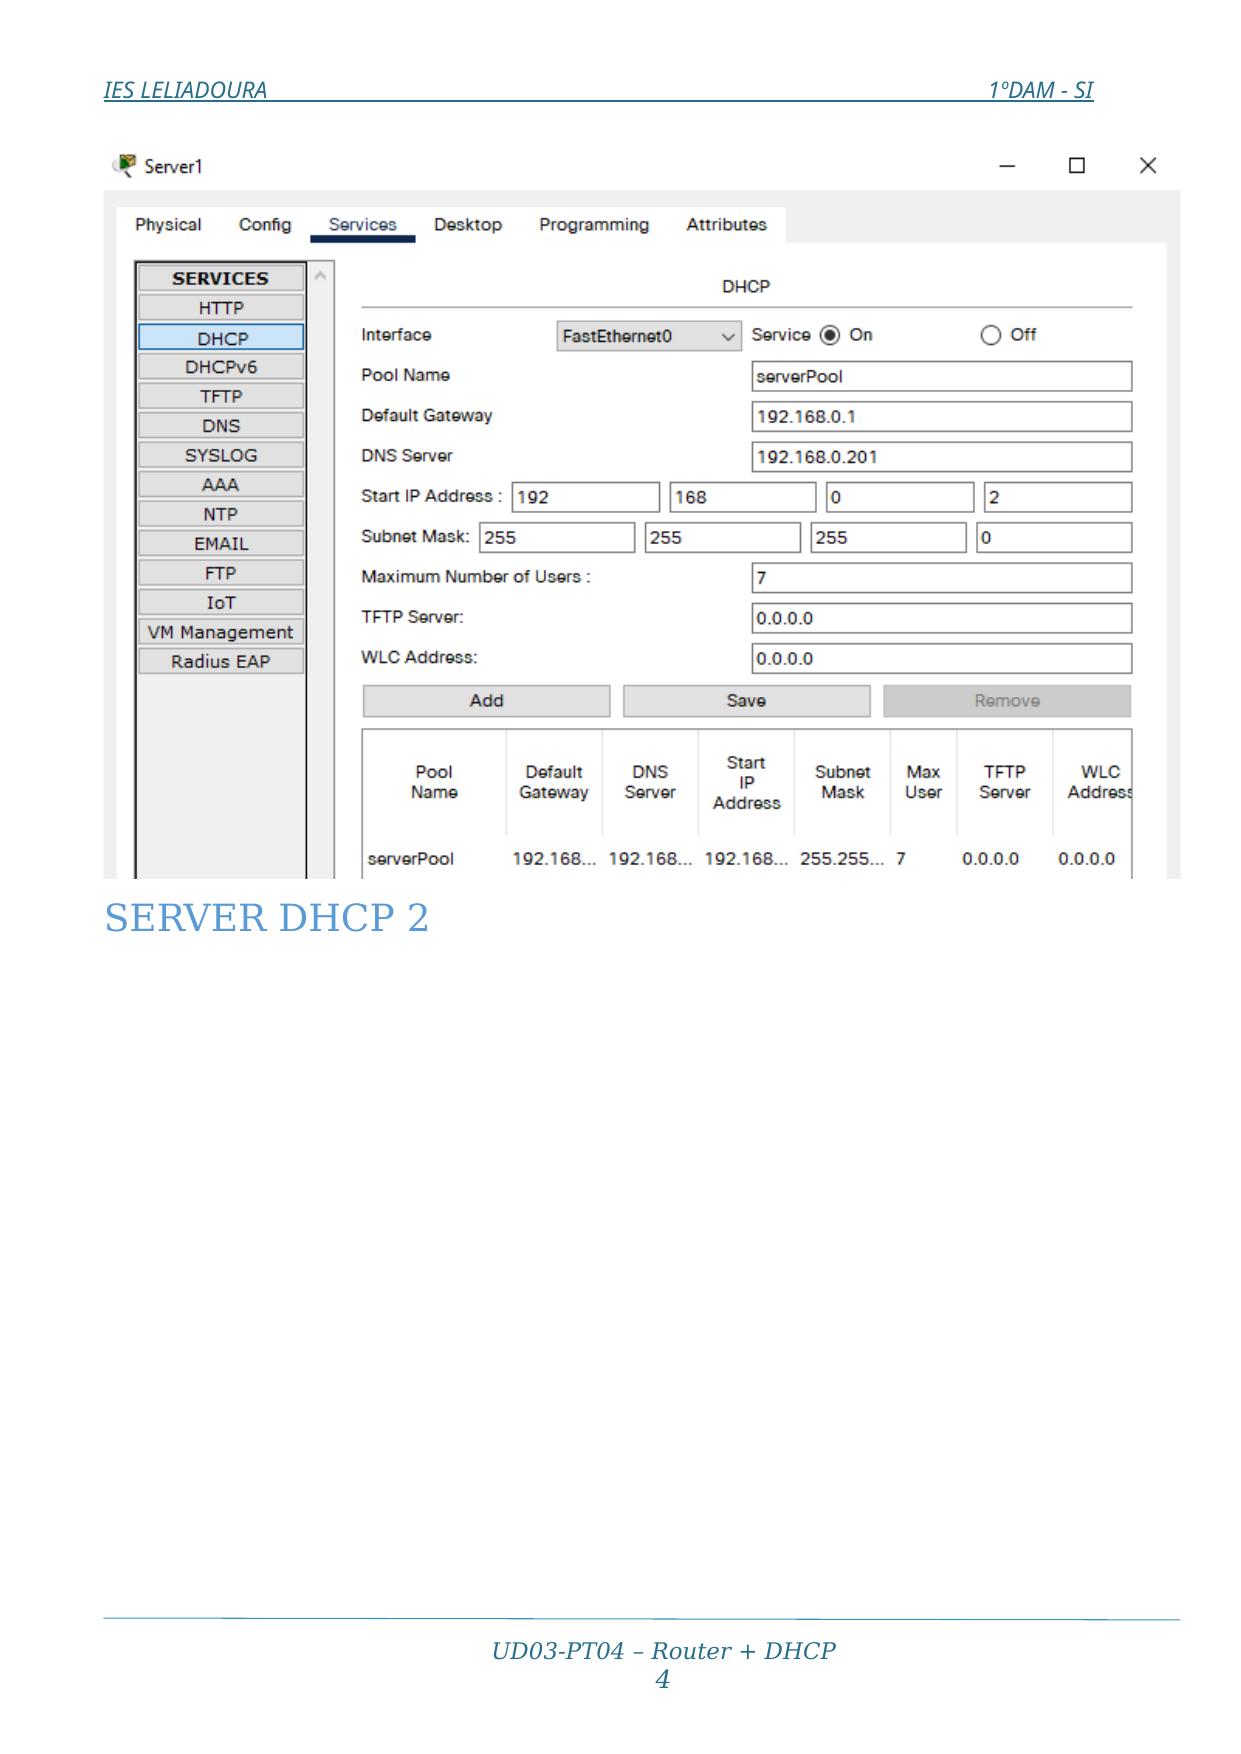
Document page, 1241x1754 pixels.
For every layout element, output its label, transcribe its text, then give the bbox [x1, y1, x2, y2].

text SERVER DHCP 2 [103, 897, 1181, 941]
